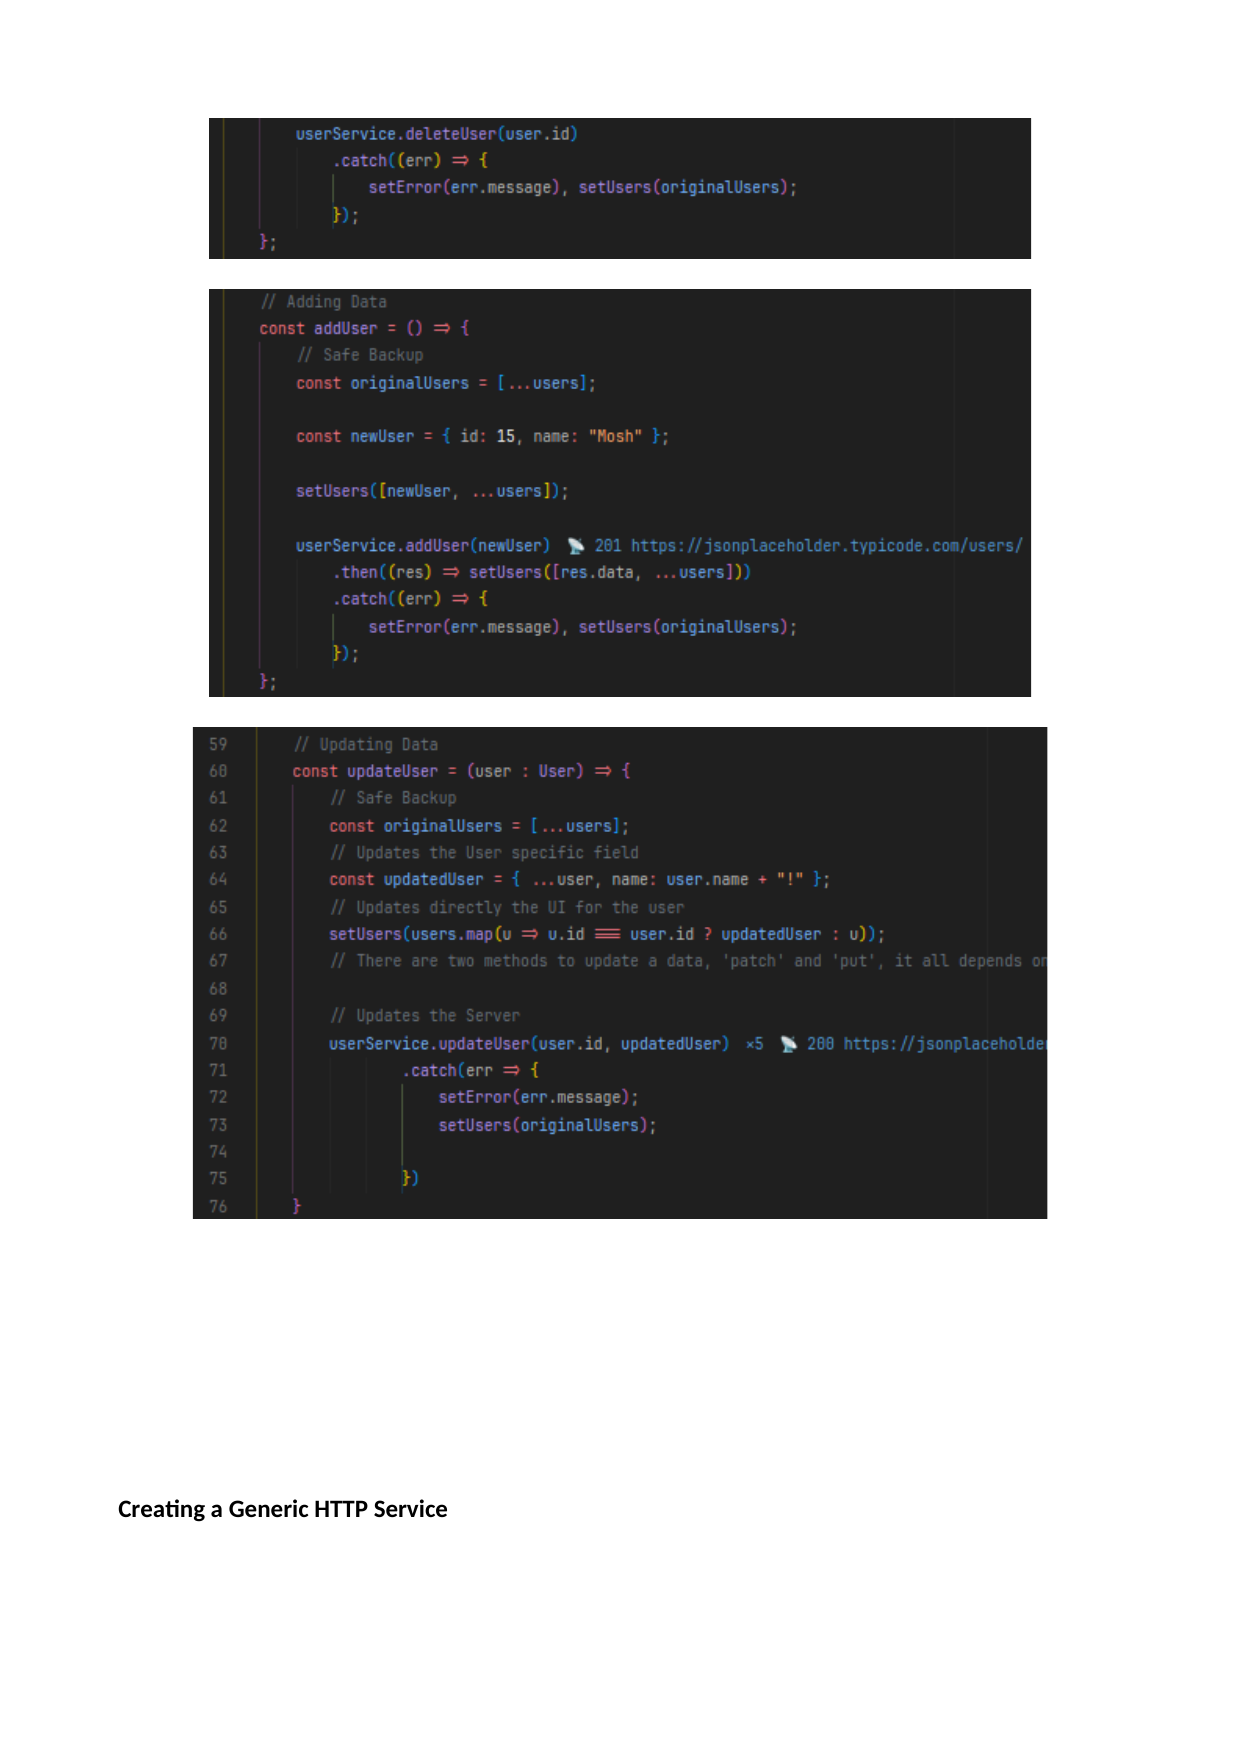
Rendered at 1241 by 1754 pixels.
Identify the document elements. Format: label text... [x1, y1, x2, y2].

picture [209, 289, 1032, 697]
text Creating a Generic HTTP Service [118, 1493, 1122, 1523]
picture [192, 727, 1048, 1219]
picture [209, 118, 1032, 259]
